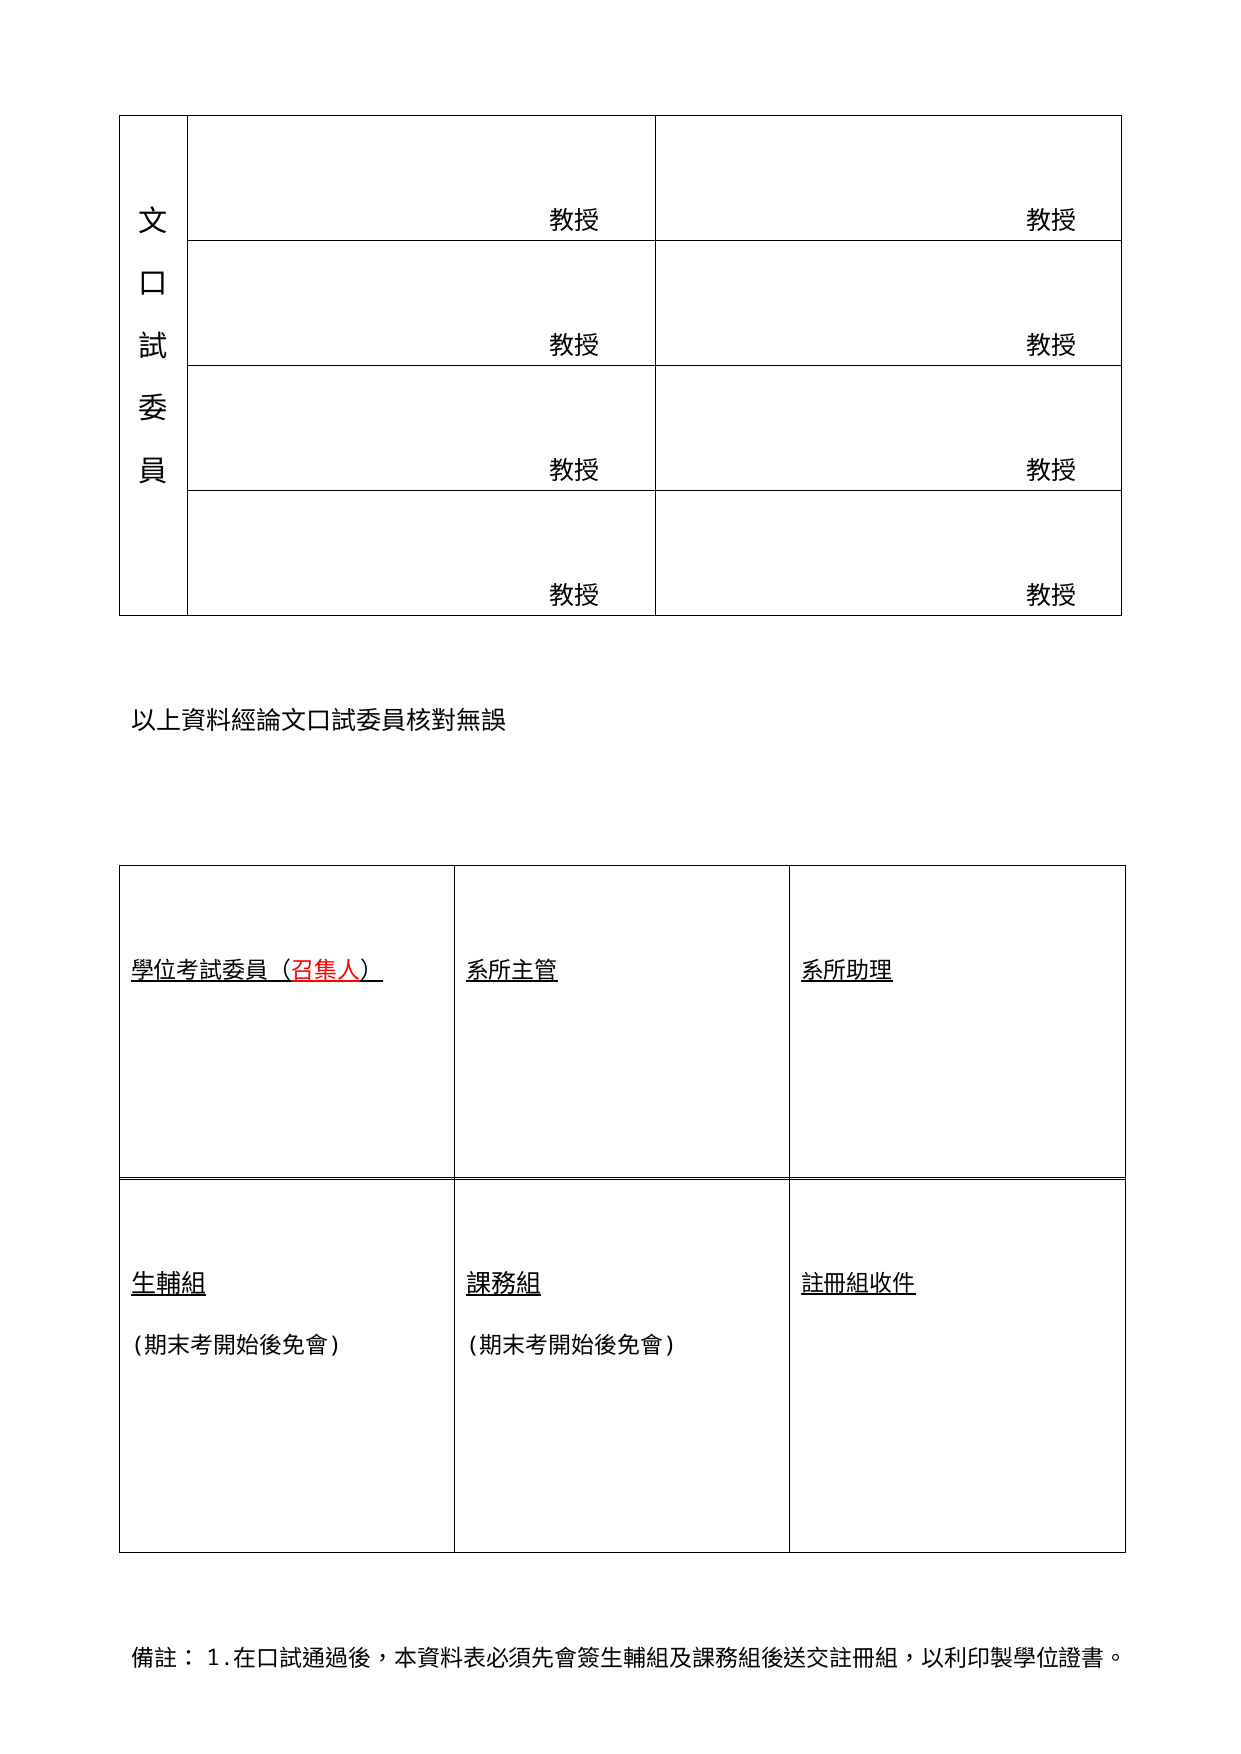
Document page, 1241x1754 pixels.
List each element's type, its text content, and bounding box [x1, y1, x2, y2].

table_cell 生輔組 (期末考開始後免會) [120, 1180, 454, 1552]
table_cell 教授 [188, 116, 655, 239]
text 以上資料經論文口試委員核對無誤 [131, 677, 1162, 739]
table_cell 教授 [656, 116, 1121, 239]
table_cell 教授 [188, 241, 655, 364]
table_cell 教授 [188, 491, 655, 614]
table_cell 課務組 (期末考開始後免會) [455, 1180, 789, 1552]
table_cell 教授 [656, 366, 1121, 489]
table_cell 教授 [188, 366, 655, 489]
table_cell 教授 [656, 241, 1121, 364]
text 備註： 1.在口試通過後，本資料表必須先會簽生輔組及課務組後送交註冊組，以利印製學位證書。 [131, 1614, 1162, 1677]
table_cell 註冊組收件 [790, 1180, 1125, 1552]
table_cell 教授 [656, 491, 1121, 614]
table_header 學位考試委員（召集人） [120, 866, 454, 1177]
table_header 文口試委員 [120, 116, 187, 614]
table_header 系所主管 [455, 866, 789, 1177]
table_header 系所助理 [790, 866, 1125, 1177]
